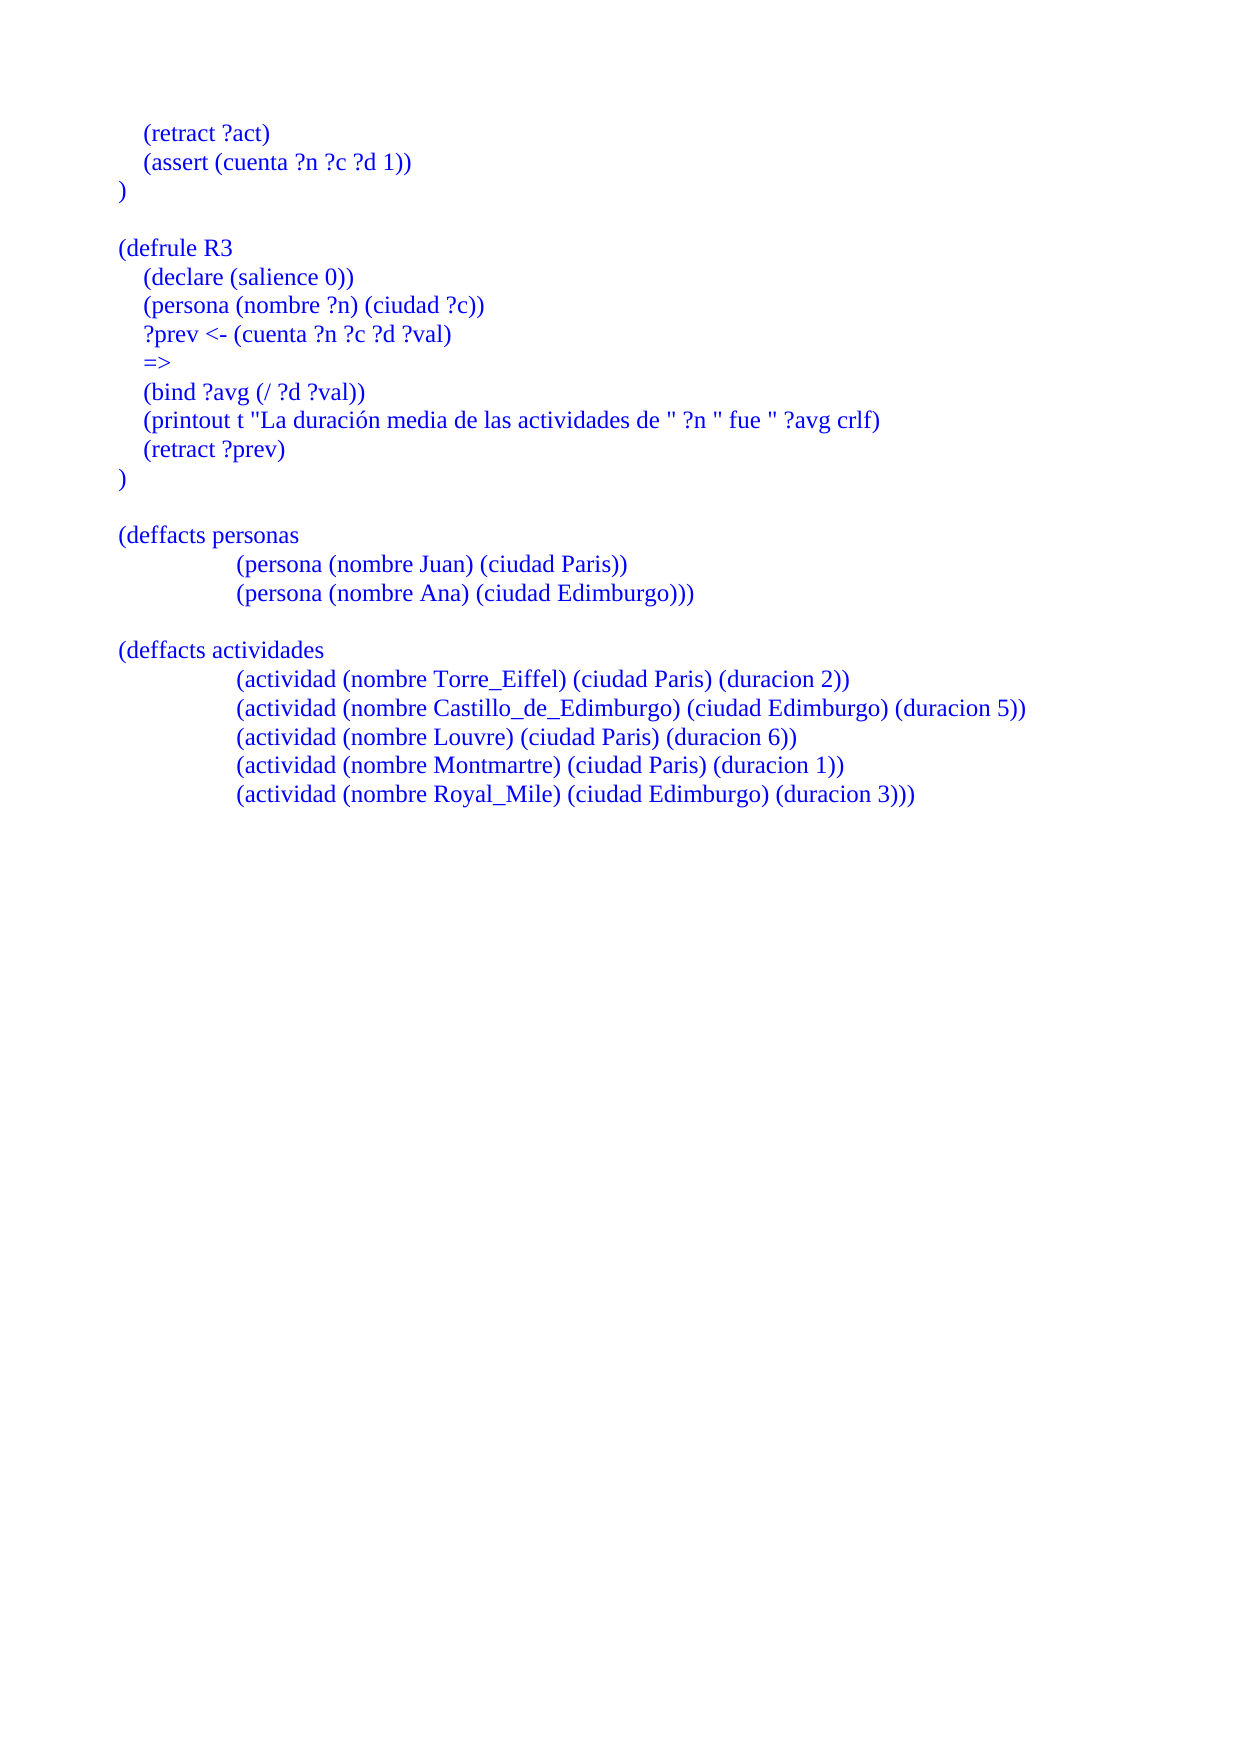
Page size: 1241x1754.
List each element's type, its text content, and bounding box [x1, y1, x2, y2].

text (persona (nombre Juan) (ciudad Paris)) [118, 549, 1122, 578]
text (actividad (nombre Torre_Eiffel) (ciudad Paris) (duracion 2)) [118, 664, 1122, 693]
text (deffacts actividades [118, 636, 1122, 664]
text ?prev <- (cuenta ?n ?c ?d ?val) [118, 319, 1122, 348]
text => [118, 348, 1122, 377]
text (defrule R3 [118, 233, 1122, 262]
text (declare (salience 0)) [118, 262, 1122, 291]
text (printout t "La duración media de las actividades de " ?n " fue " ?avg crlf) [118, 406, 1122, 434]
text (bind ?avg (/ ?d ?val)) [118, 377, 1122, 406]
text ) [118, 176, 1122, 204]
text (actividad (nombre Castillo_de_Edimburgo) (ciudad Edimburgo) (duracion 5)) [118, 693, 1122, 722]
text (persona (nombre ?n) (ciudad ?c)) [118, 291, 1122, 319]
text ) [118, 463, 1122, 492]
text (retract ?prev) [118, 434, 1122, 463]
text (assert (cuenta ?n ?c ?d 1)) [118, 147, 1122, 176]
text (deffacts personas [118, 521, 1122, 549]
text (persona (nombre Ana) (ciudad Edimburgo))) [118, 578, 1122, 607]
text (actividad (nombre Montmartre) (ciudad Paris) (duracion 1)) [118, 751, 1122, 779]
text (retract ?act) [118, 118, 1122, 147]
text (actividad (nombre Louvre) (ciudad Paris) (duracion 6)) [118, 722, 1122, 751]
text (actividad (nombre Royal_Mile) (ciudad Edimburgo) (duracion 3))) [118, 779, 1122, 808]
